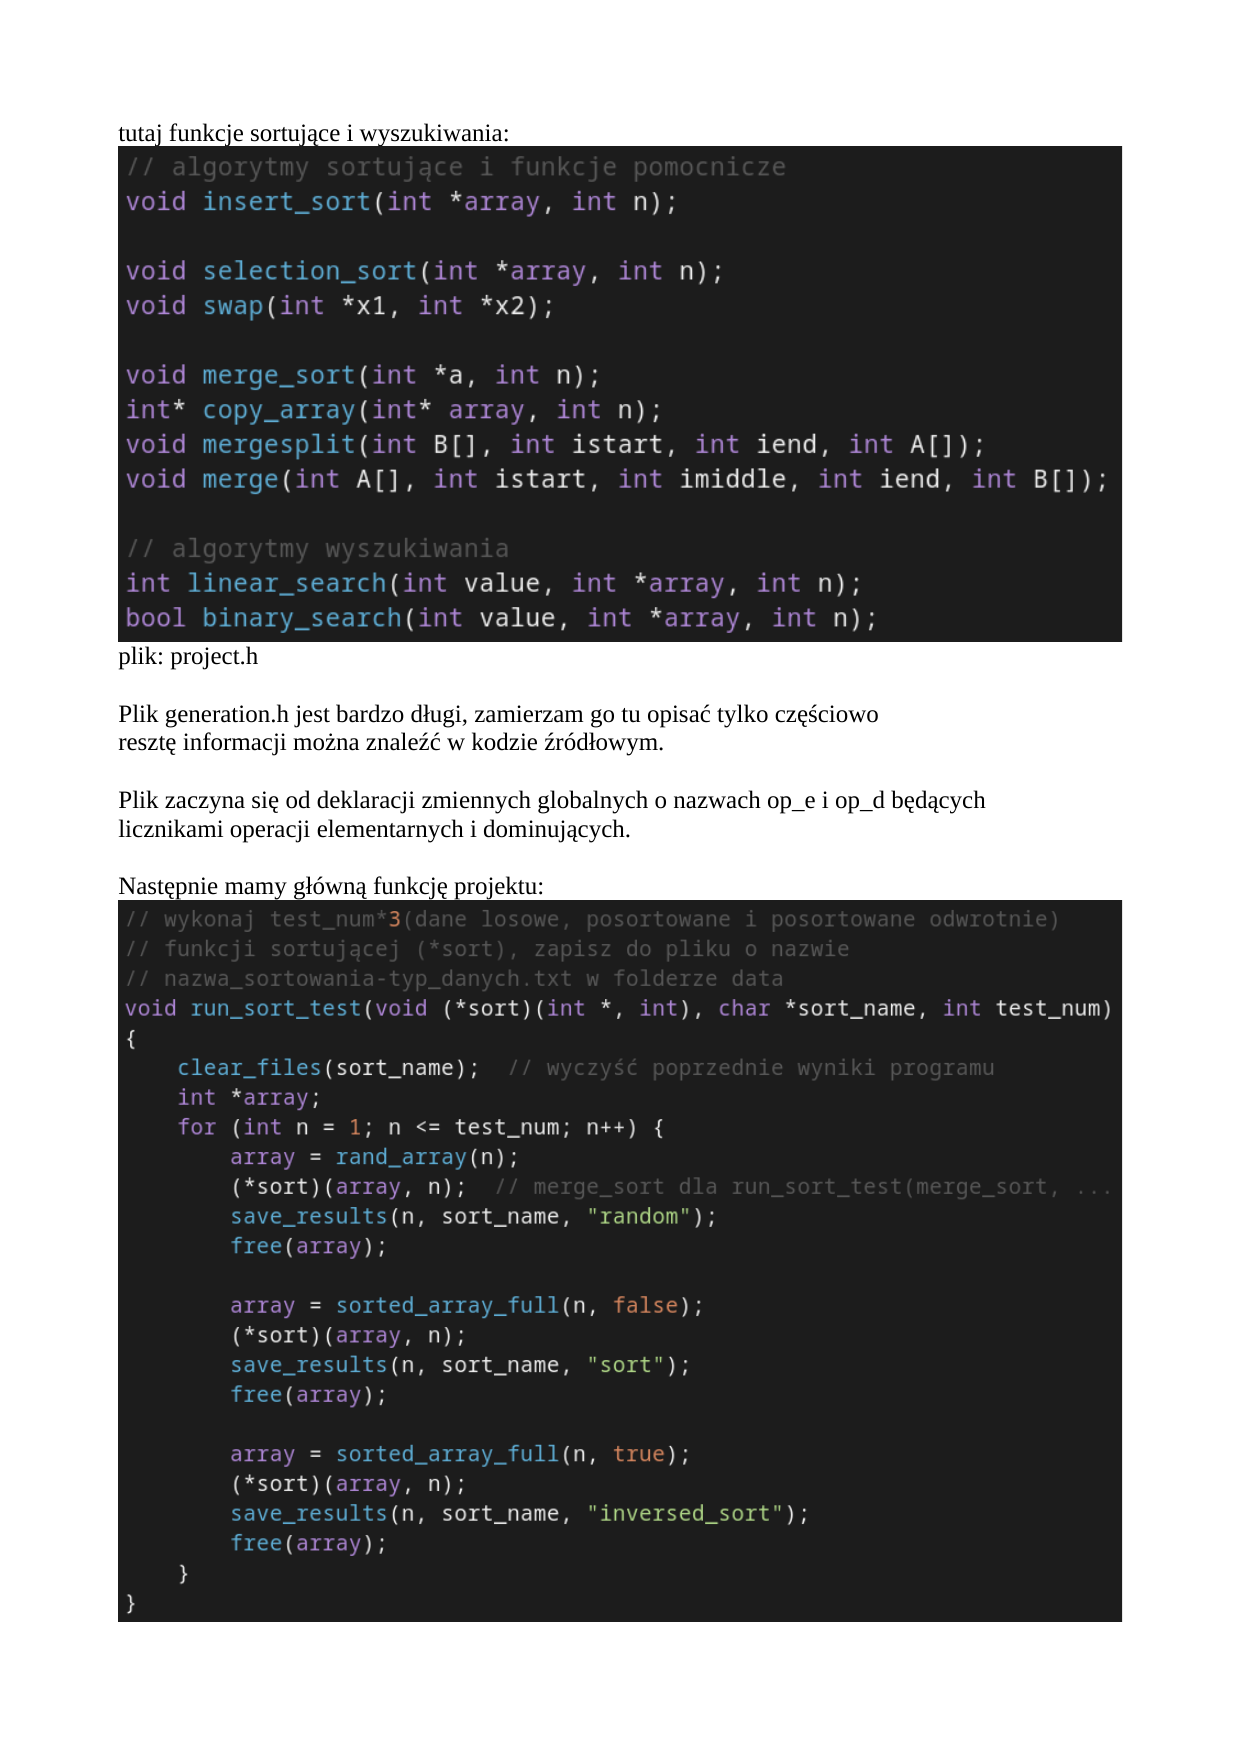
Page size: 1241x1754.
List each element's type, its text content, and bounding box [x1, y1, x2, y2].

text Plik zaczyna się od deklaracji zmiennych globalnych o nazwach op_e i op_d będących [118, 785, 1122, 814]
picture [118, 146, 1123, 642]
text tutaj funkcje sortujące i wyszukiwania: [118, 118, 1122, 146]
text resztę informacji można znaleźć w kodzie źródłowym. [118, 727, 1122, 756]
text licznikami operacji elementarnych i dominujących. [118, 814, 1122, 842]
text plik: project.h [118, 642, 1122, 670]
text Plik generation.h jest bardzo długi, zamierzam go tu opisać tylko częściowo [118, 699, 1122, 727]
picture [118, 900, 1123, 1622]
text Następnie mamy główną funkcję projektu: [118, 871, 1122, 900]
